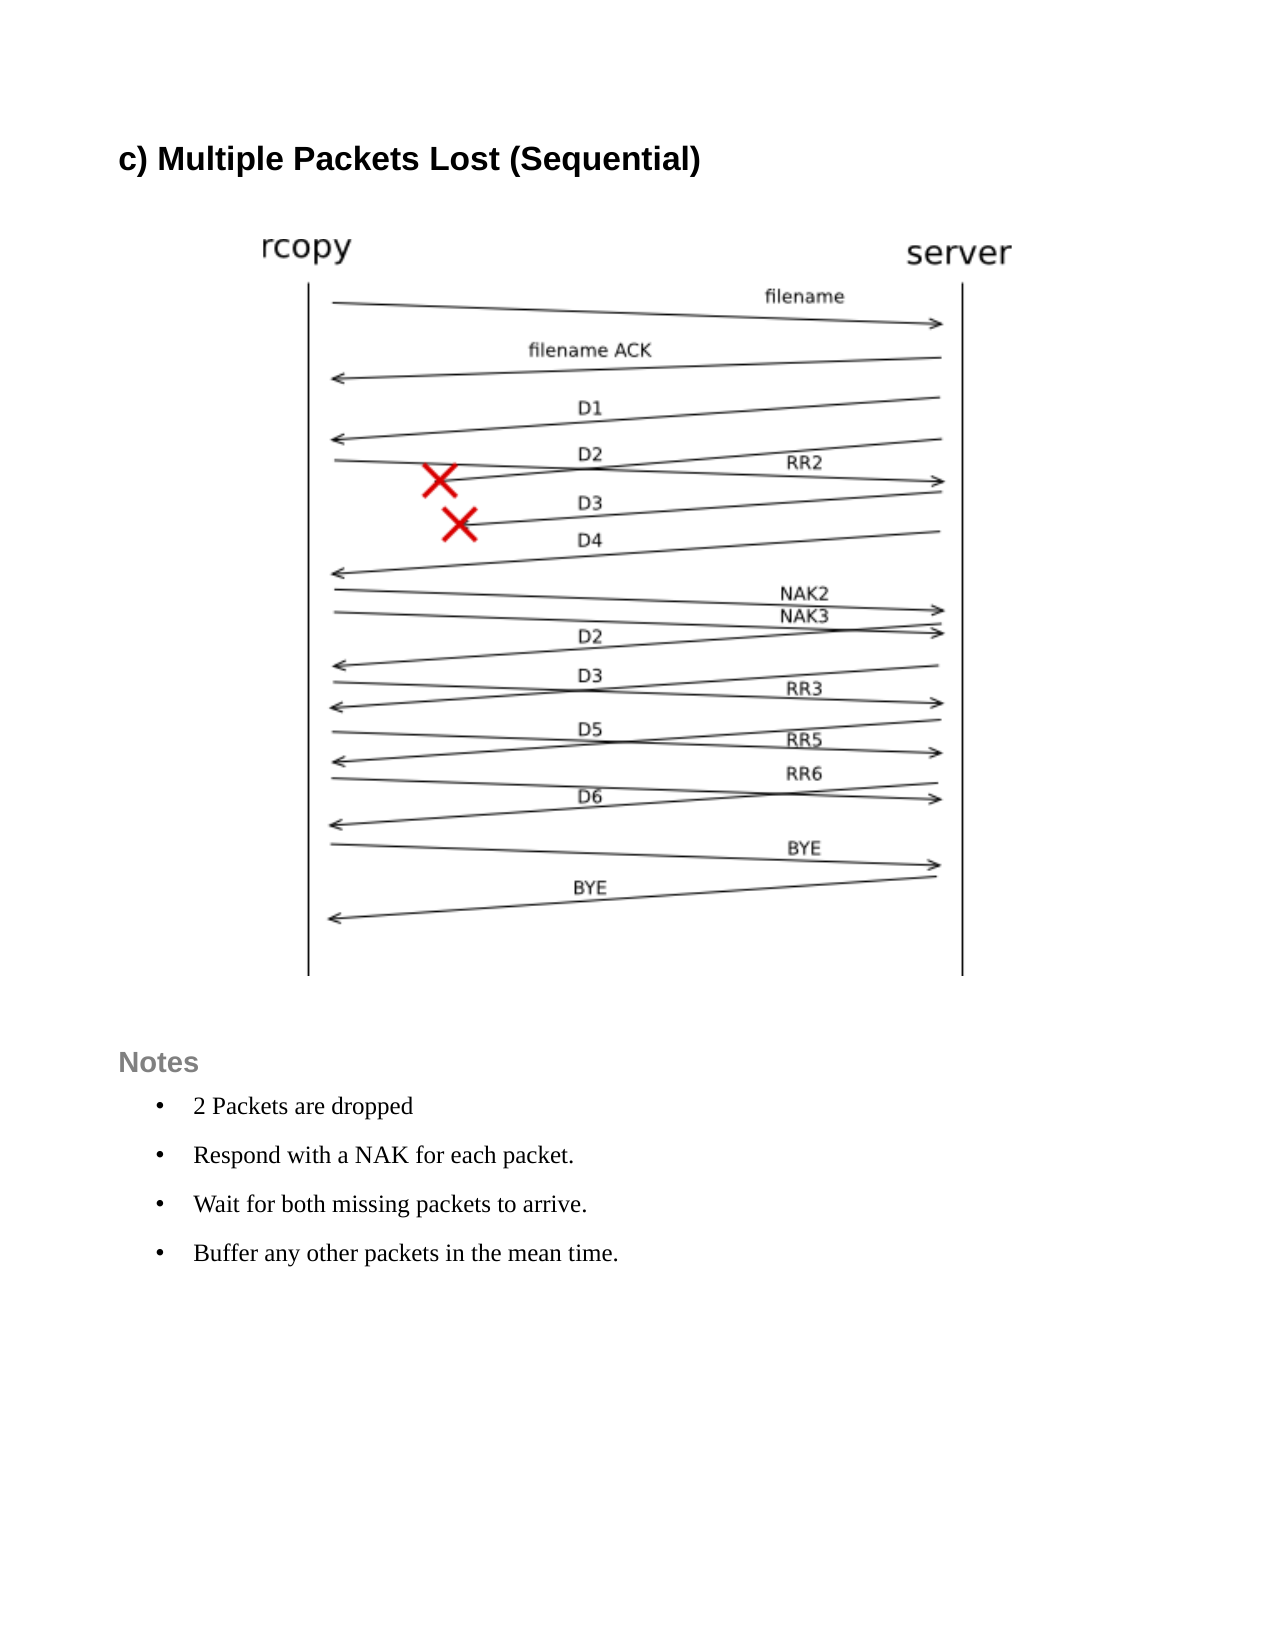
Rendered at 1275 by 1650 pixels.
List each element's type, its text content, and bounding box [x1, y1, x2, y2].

subtitle c) Multiple Packets Lost (Sequential) [118, 139, 1157, 178]
picture [263, 239, 1012, 976]
list Respond with a NAK for each packet. [156, 1140, 1157, 1169]
subtitle Notes [118, 1045, 1157, 1079]
list Wait for both missing packets to arrive. [156, 1189, 1157, 1218]
list Buffer any other packets in the mean time. [156, 1238, 1157, 1267]
list 2 Packets are dropped [156, 1091, 1157, 1120]
